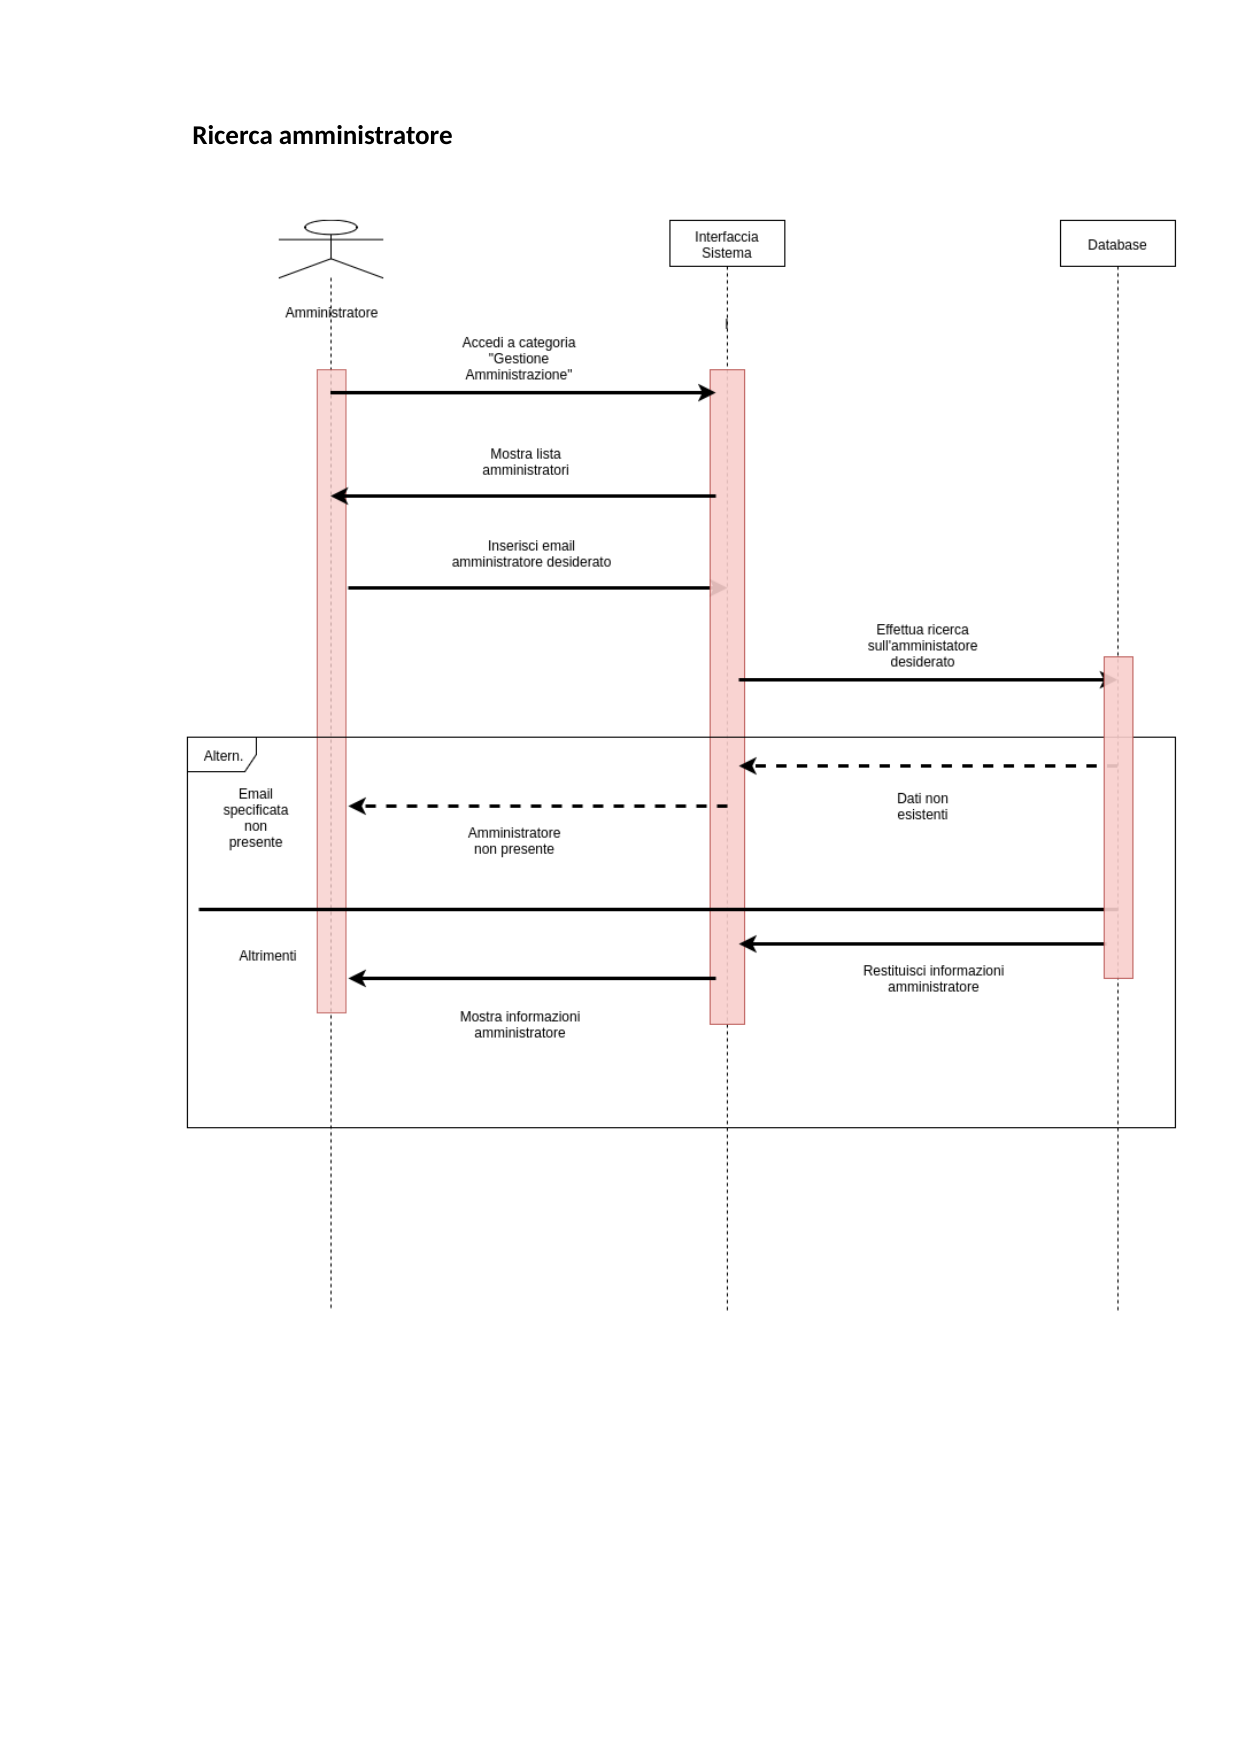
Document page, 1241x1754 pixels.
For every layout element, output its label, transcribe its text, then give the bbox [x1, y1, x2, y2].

text [118, 1381, 1137, 1409]
text Ricerca amministratore [118, 118, 1137, 151]
